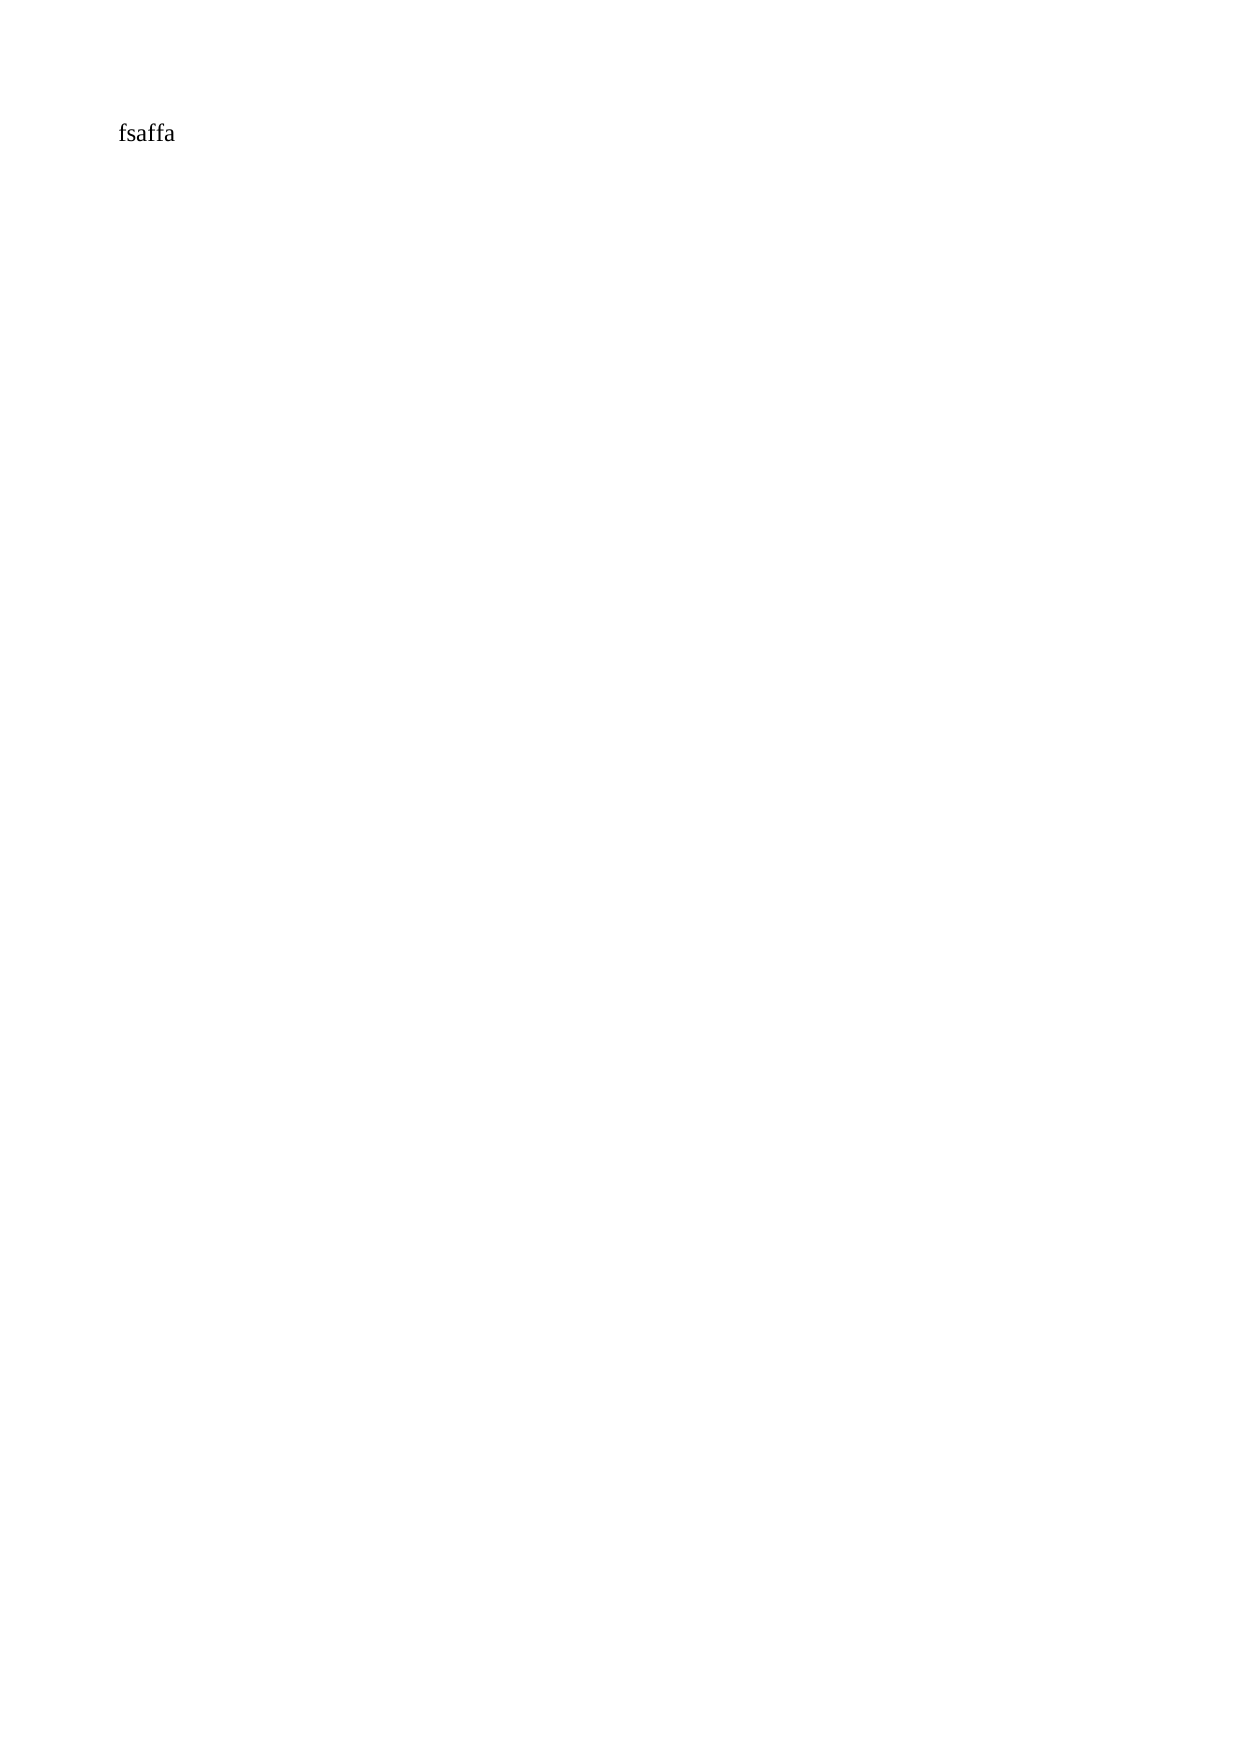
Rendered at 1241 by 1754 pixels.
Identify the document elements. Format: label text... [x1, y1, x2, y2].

text fsaffa [118, 118, 1122, 147]
